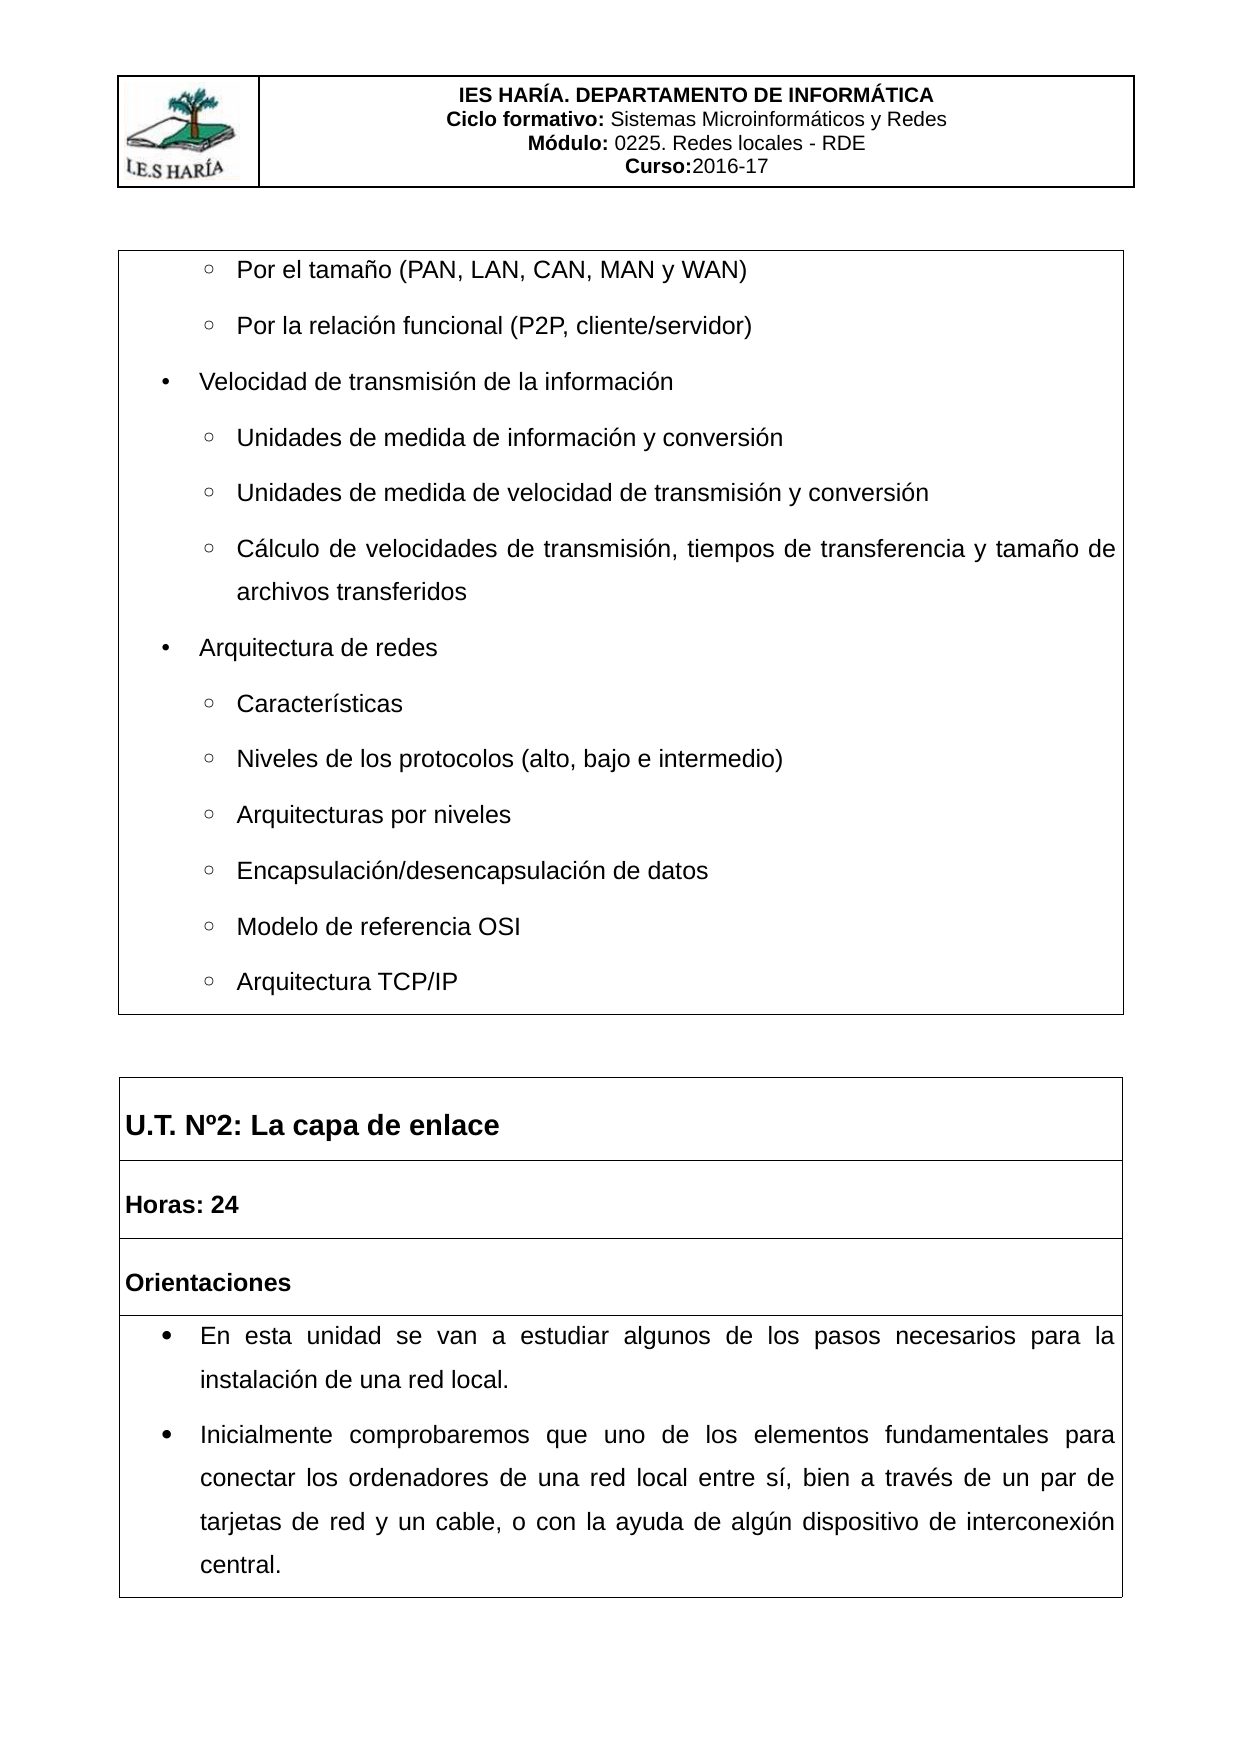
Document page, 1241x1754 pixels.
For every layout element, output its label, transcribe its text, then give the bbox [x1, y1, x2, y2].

picture [123, 82, 241, 180]
table_cell La comunicación Evolución de las tecnologías de la comunicación El proceso de la comunicación Modelo de las comunicaciones Características y componentes básicos de las redes locales Definición Componentes Equipos terminales Servicios y protocolos Medios de transmisión Guiados No guiados Elementos de conexión Tarjetas de red Conectores Antenas Dispositivos intermedios Hub o concentrador Switch o conmutador Bridge o puente Router o enrutador Modem Clasificaciones de las redes locales Por la titularidad (dedicadas, compartidas) Por la topología ( bus, estrella, malla, anillo, árbol, irregular) Por la transferencia de información (conmutadas, de difusión) Por el tamaño (PAN, LAN, CAN, MAN y WAN) Por la relación funcional (P2P, cliente/servidor) Velocidad de transmisión de la información Unidades de medida de información y conversión Unidades de medida de velocidad de transmisión y conversión Cálculo de velocidades de transmisión, tiempos de transferencia y tamaño de archivos transferidos Arquitectura de redes Características Niveles de los protocolos (alto, bajo e intermedio) Arquitecturas por niveles Encapsulación/desencapsulación de datos Modelo de referencia OSI Arquitectura TCP/IP [119, 251, 1123, 1014]
table_cell Orientaciones [120, 1239, 1122, 1315]
table_cell Horas: 24 [120, 1161, 1122, 1237]
table_cell En esta unidad se van a estudiar algunos de los pasos necesarios para la instalación de una red local. Inicialmente comprobaremos que uno de los elementos fundamentales para conectar los ordenadores de una red local entre sí, bien a través de un par de tarjetas de red y un cable, o con la ayuda de algún dispositivo de interconexión central. En este tema veremos los dispositivos de interconexión central que trabajan en la capa 2 del modelo OSI. Por este motivo comenzaremos el tema viendo el estándar más utilizado en las redes de área local, que no es otro que Ethernet. Comprobaremos cuales son los distintos tipos de redes que abarca este estándar: Ethernet, Token Ring, Wifi… Estudiaremos con detalle cuales son los dispositivos físicos que tendremos que instalar en nuestro equipo: los adaptadores de red o, también conocido como tarjetas de red. El siguiente paso será decidir si nuestra red de área local utilizará un dispositivo de interconexión central y cuales son los que operan en la capa 2 del modelo OSI. Los dos dispositivos que trabajan en esta capa son los concentradores o hubs, los conmutadores o switches y los puentes o bridges. Veremos las principales diferencias entre los hubs y los switches, como se configura una red utilizando cada uno de estos dispositivos y cual de ellos ofrece más seguridad y rendimiento a la hora de trabajar en una red. [120, 1316, 1122, 1597]
table_header U.T. Nº2: La capa de enlace [120, 1078, 1122, 1159]
